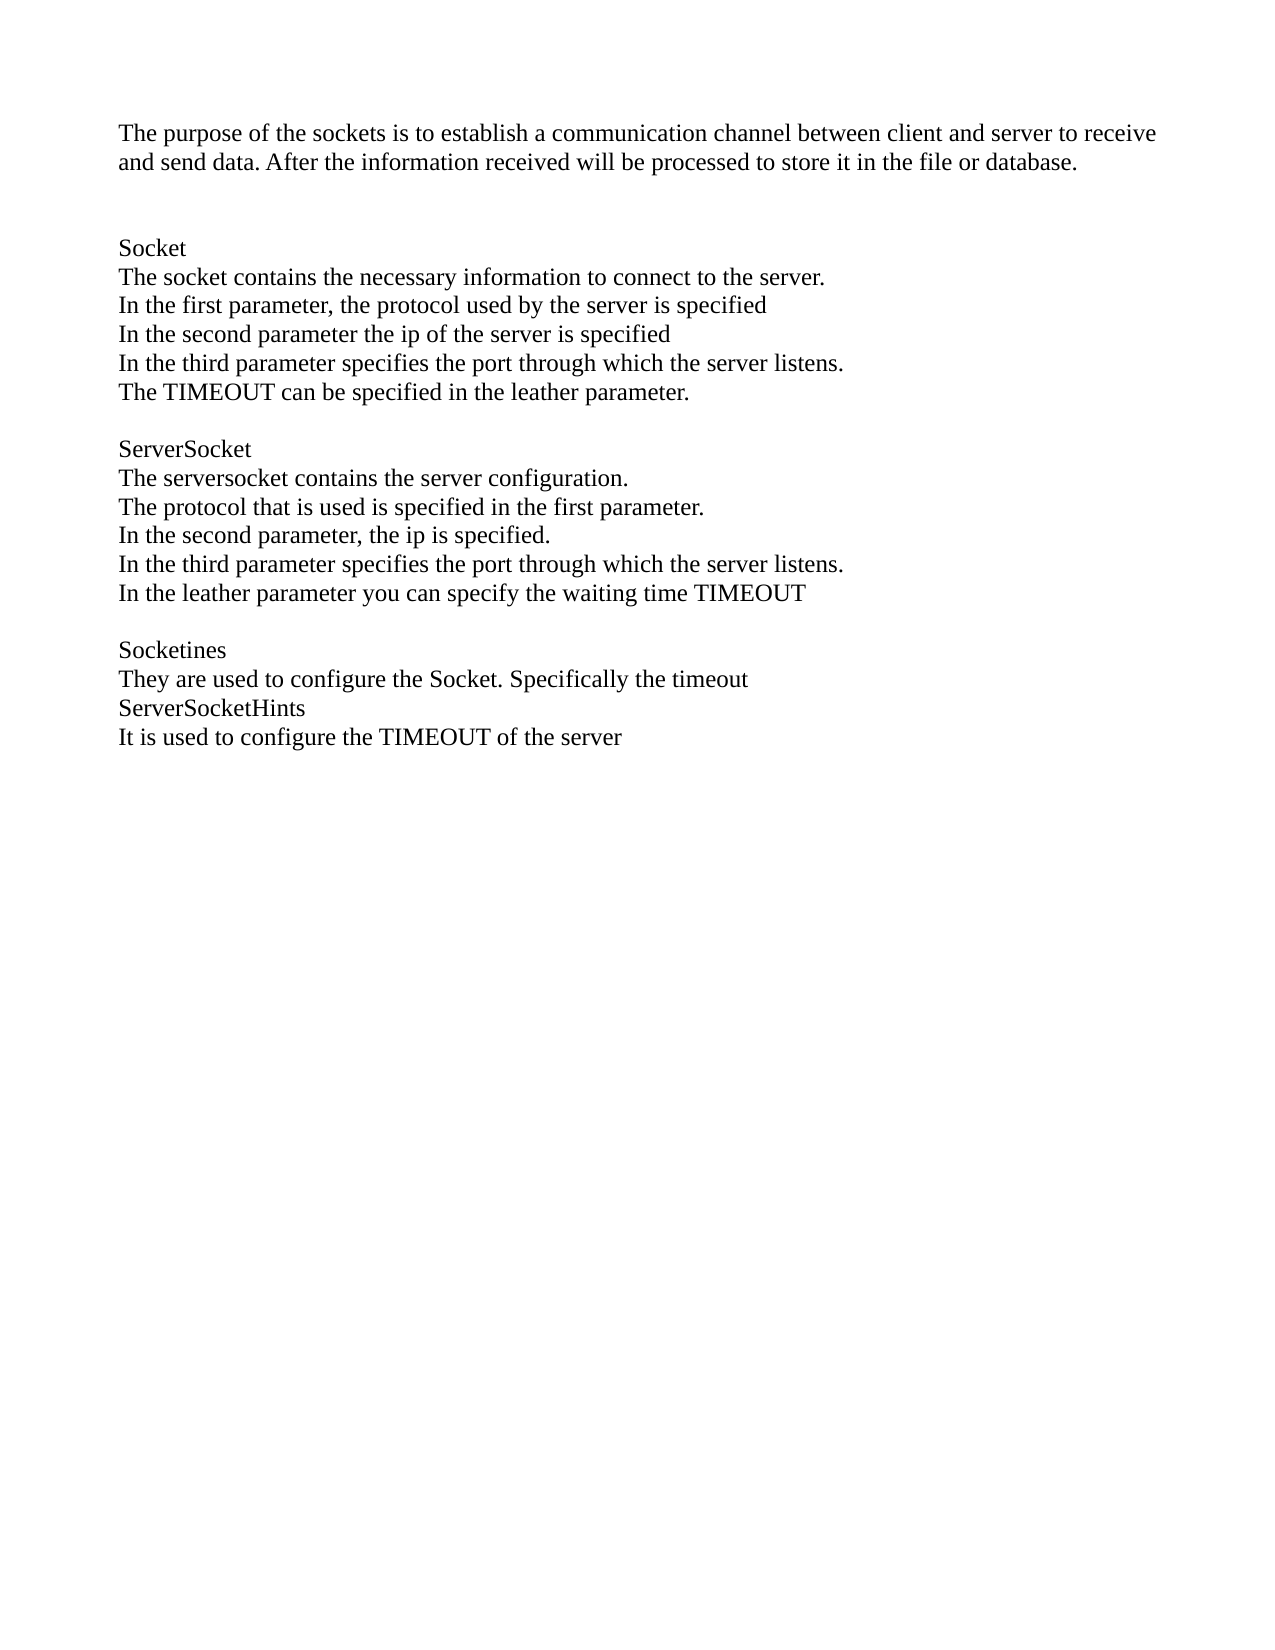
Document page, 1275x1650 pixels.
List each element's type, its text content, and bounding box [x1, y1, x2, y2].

text Socketines [118, 636, 1157, 664]
text The purpose of the sockets is to establish a communication channel between client and server to receive and send data. After the information received will be processed to store it in the file or database. [118, 118, 1157, 176]
text They are used to configure the Socket. Specifically the timeout [118, 664, 1157, 693]
text ServerSocket [118, 434, 1157, 463]
text ServerSocketHints [118, 693, 1157, 722]
text The serversocket contains the server configuration. [118, 463, 1157, 492]
text In the third parameter specifies the port through which the server listens. [118, 549, 1157, 578]
text The socket contains the necessary information to connect to the server. [118, 262, 1157, 291]
text The TIMEOUT can be specified in the leather parameter. [118, 377, 1157, 406]
text In the first parameter, the protocol used by the server is specified [118, 291, 1157, 319]
text Socket [118, 233, 1157, 262]
text In the third parameter specifies the port through which the server listens. [118, 348, 1157, 377]
text In the leather parameter you can specify the waiting time TIMEOUT [118, 578, 1157, 607]
text The protocol that is used is specified in the first parameter. [118, 492, 1157, 521]
text It is used to configure the TIMEOUT of the server [118, 722, 1157, 751]
text In the second parameter, the ip is specified. [118, 521, 1157, 549]
text In the second parameter the ip of the server is specified [118, 319, 1157, 348]
